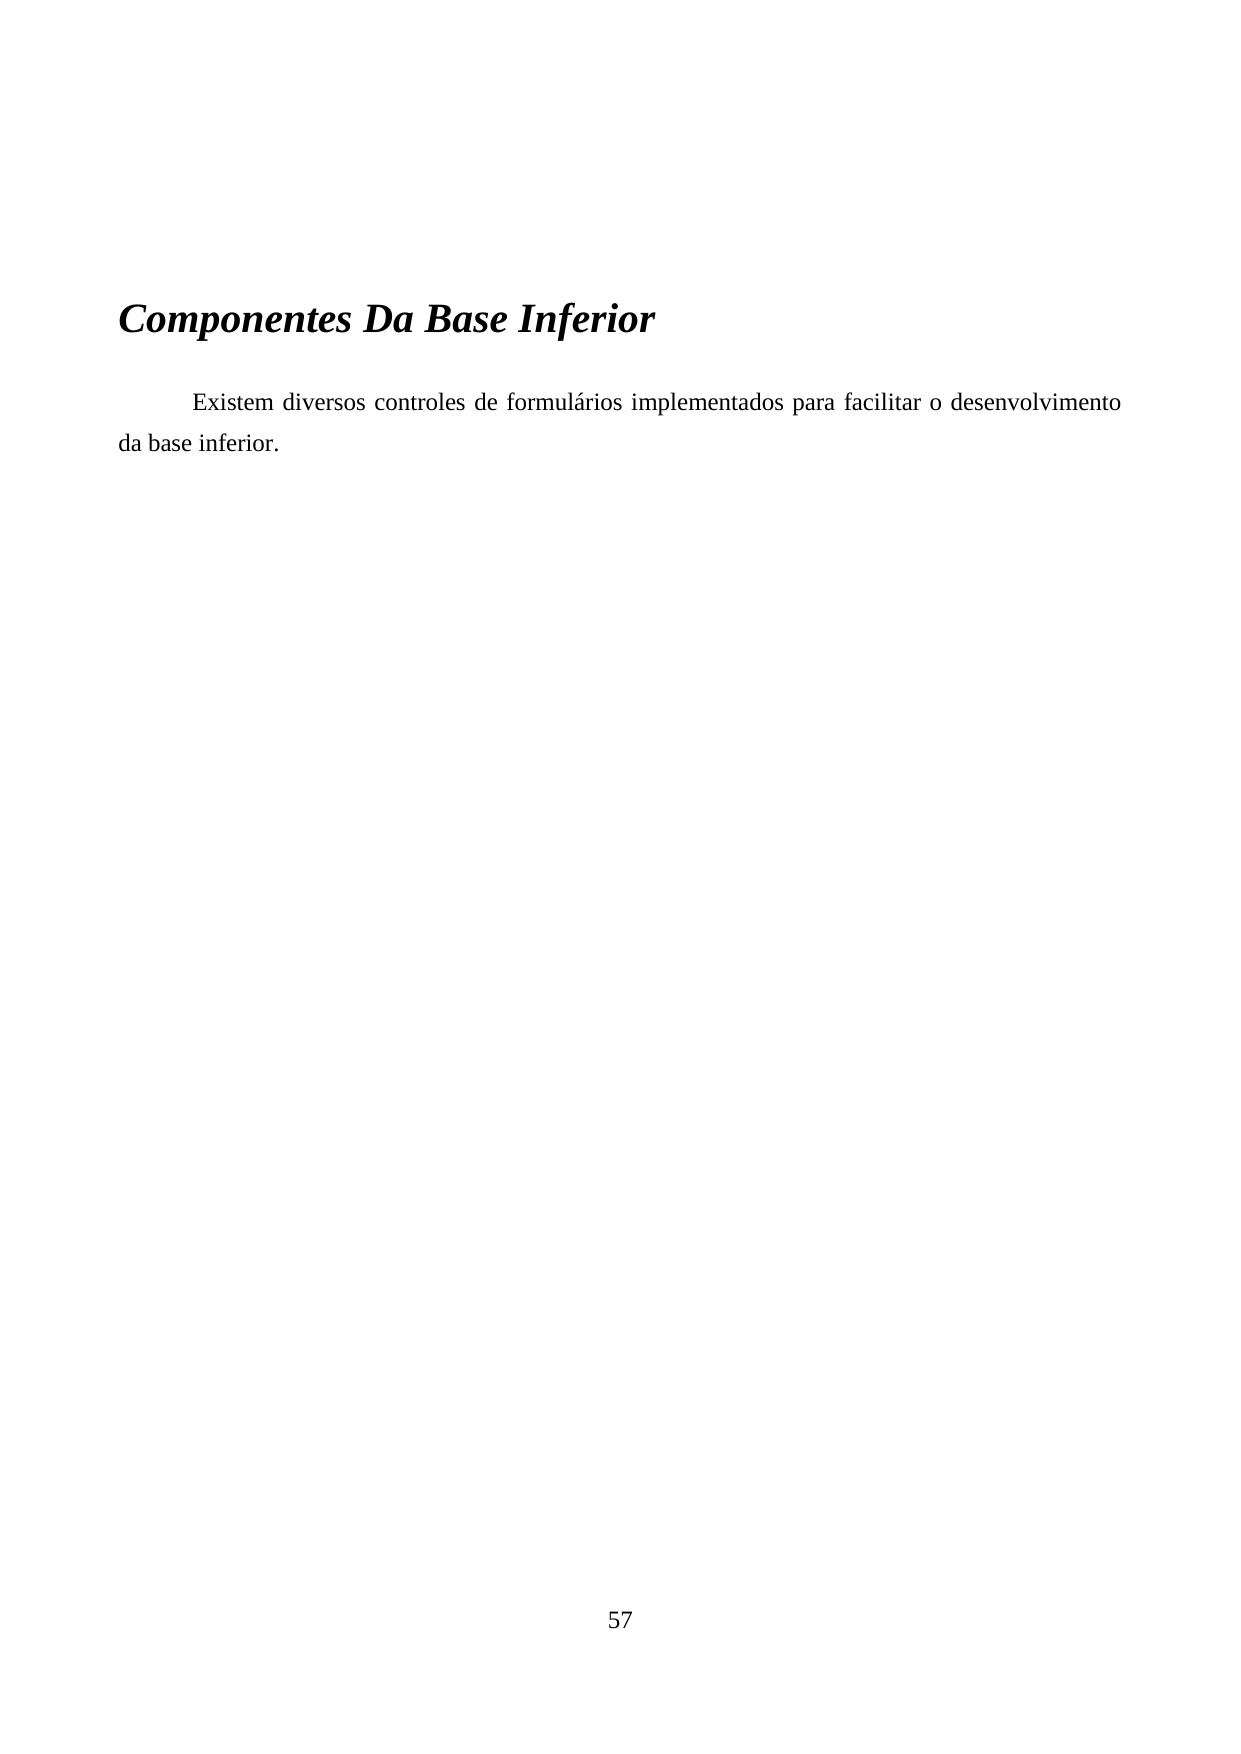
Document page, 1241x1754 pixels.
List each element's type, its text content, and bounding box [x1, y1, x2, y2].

text Existem diversos controles de formulários implementados para facilitar o desenvolvimento da base inferior. [118, 388, 1122, 457]
text Componentes da base inferior [118, 295, 1122, 342]
